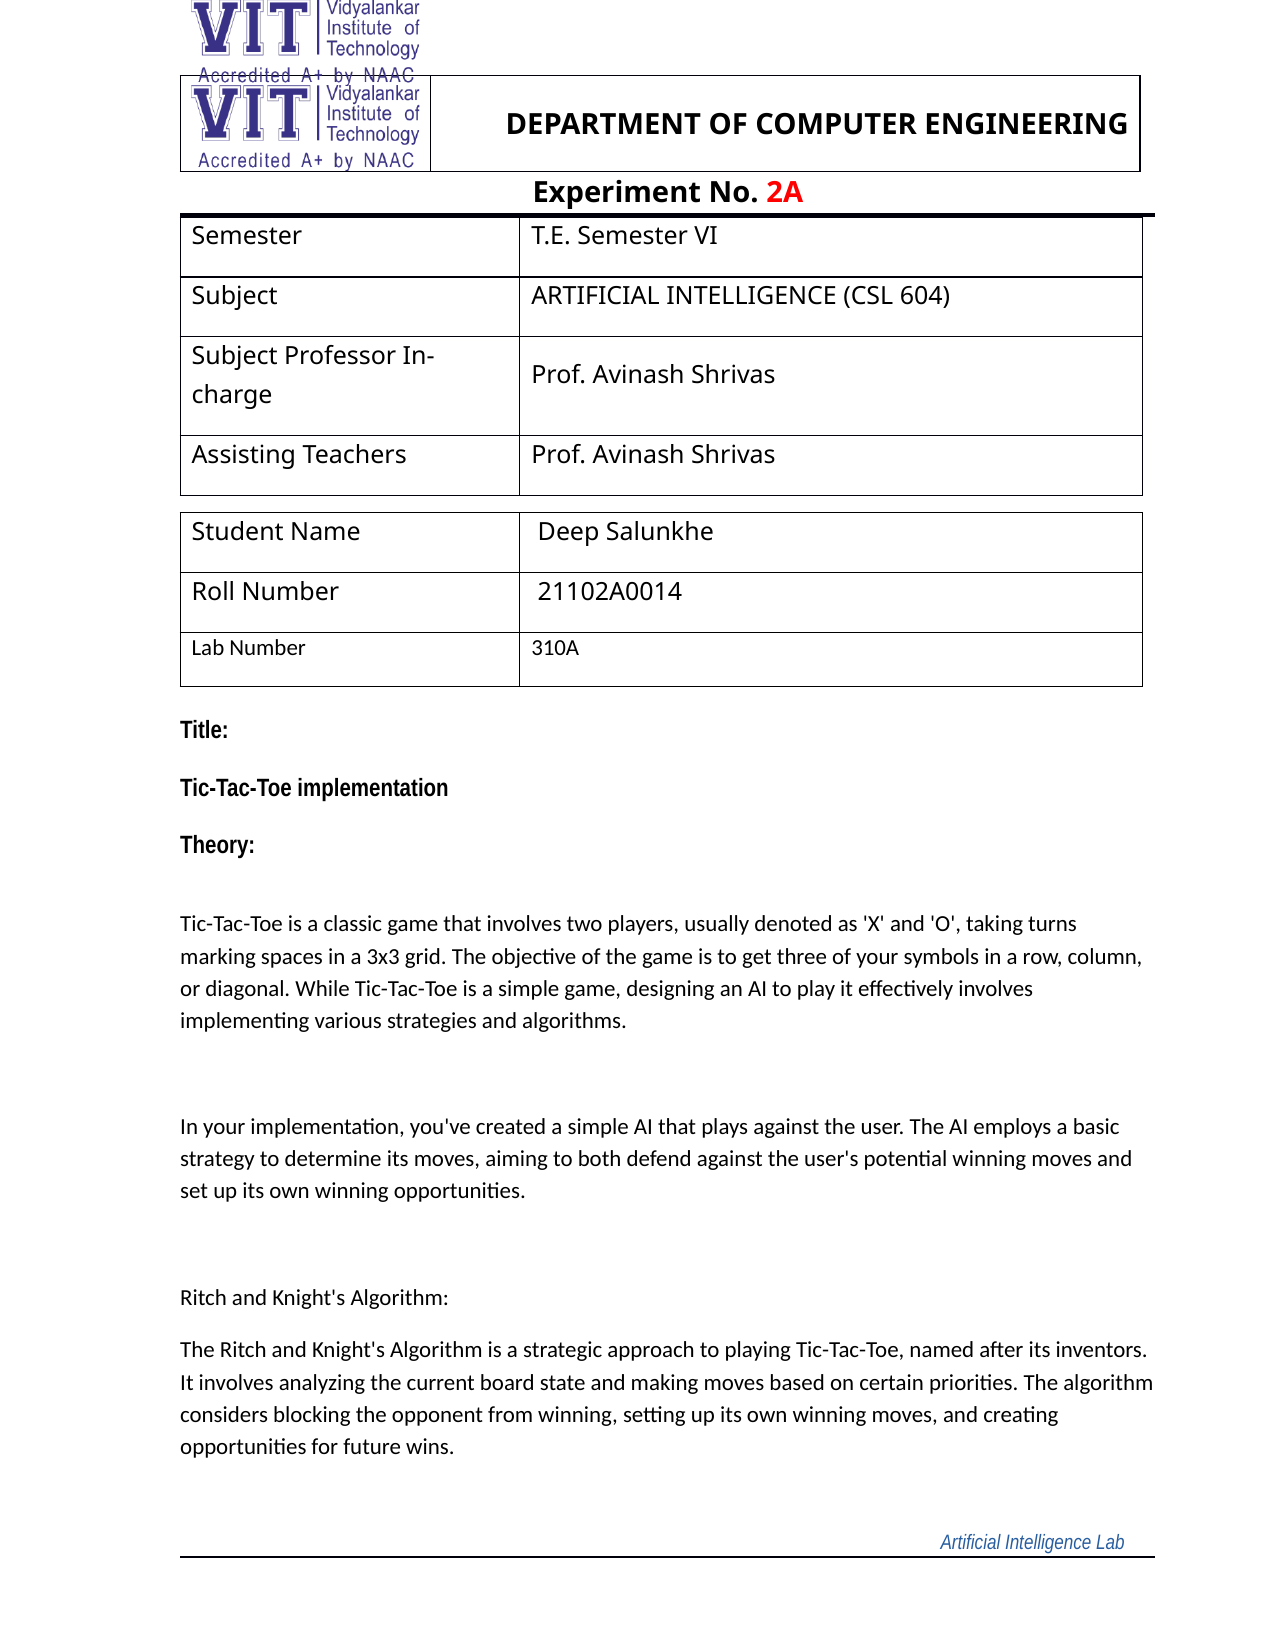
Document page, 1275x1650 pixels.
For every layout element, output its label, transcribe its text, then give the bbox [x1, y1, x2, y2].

text Title: [180, 715, 1155, 744]
text Theory: [180, 830, 1155, 858]
table_cell Roll Number [181, 573, 519, 632]
table_cell Subject [181, 278, 519, 336]
table_header Deep Salunkhe [520, 513, 1142, 572]
table_cell Prof. Avinash Shrivas [520, 337, 1142, 435]
table_header Semester [181, 218, 519, 276]
table_header [181, 76, 430, 171]
table_cell Assisting Teachers [181, 436, 519, 495]
text Tic-Tac-Toe is a classic game that involves two players, usually denoted as 'X' and 'O', taking turns marking spaces in a 3x3 grid. The objective of the game is to get three of your symbols in a row, column, or diagonal. While Tic-Tac-Toe is a simple game, designing an AI to play it effectively involves implementing various strategies and algorithms. [180, 909, 1155, 1034]
text The Ritch and Knight's Algorithm is a strategic approach to playing Tic-Tac-Toe, named after its inventors. It involves analyzing the current board state and making moves based on certain priorities. The algorithm considers blocking the opponent from winning, setting up its own winning moves, and creating opportunities for future wins. [180, 1336, 1155, 1460]
table_cell 310A [520, 633, 1142, 686]
table_cell Prof. Avinash Shrivas [520, 436, 1142, 495]
table_header DEPARTMENT OF COMPUTER ENGINEERING [431, 76, 1139, 171]
table_cell Subject Professor In-charge [181, 337, 519, 435]
table_cell 21102A0014 [520, 573, 1142, 632]
table_cell Lab Number [181, 633, 519, 686]
text Experiment No. 2A [180, 172, 1155, 213]
text Tic-Tac-Toe implementation [180, 773, 1155, 801]
table_header T.E. Semester VI [520, 218, 1142, 276]
text In your implementation, you've created a simple AI that plays against the user. The AI employs a basic strategy to determine its moves, aiming to both defend against the user's potential winning moves and set up its own winning opportunities. [180, 1112, 1155, 1204]
table_cell ARTIFICIAL INTELLIGENCE (CSL 604) [520, 278, 1142, 336]
text Ritch and Knight's Algorithm: [180, 1283, 1155, 1311]
table_header Student Name [181, 513, 519, 572]
